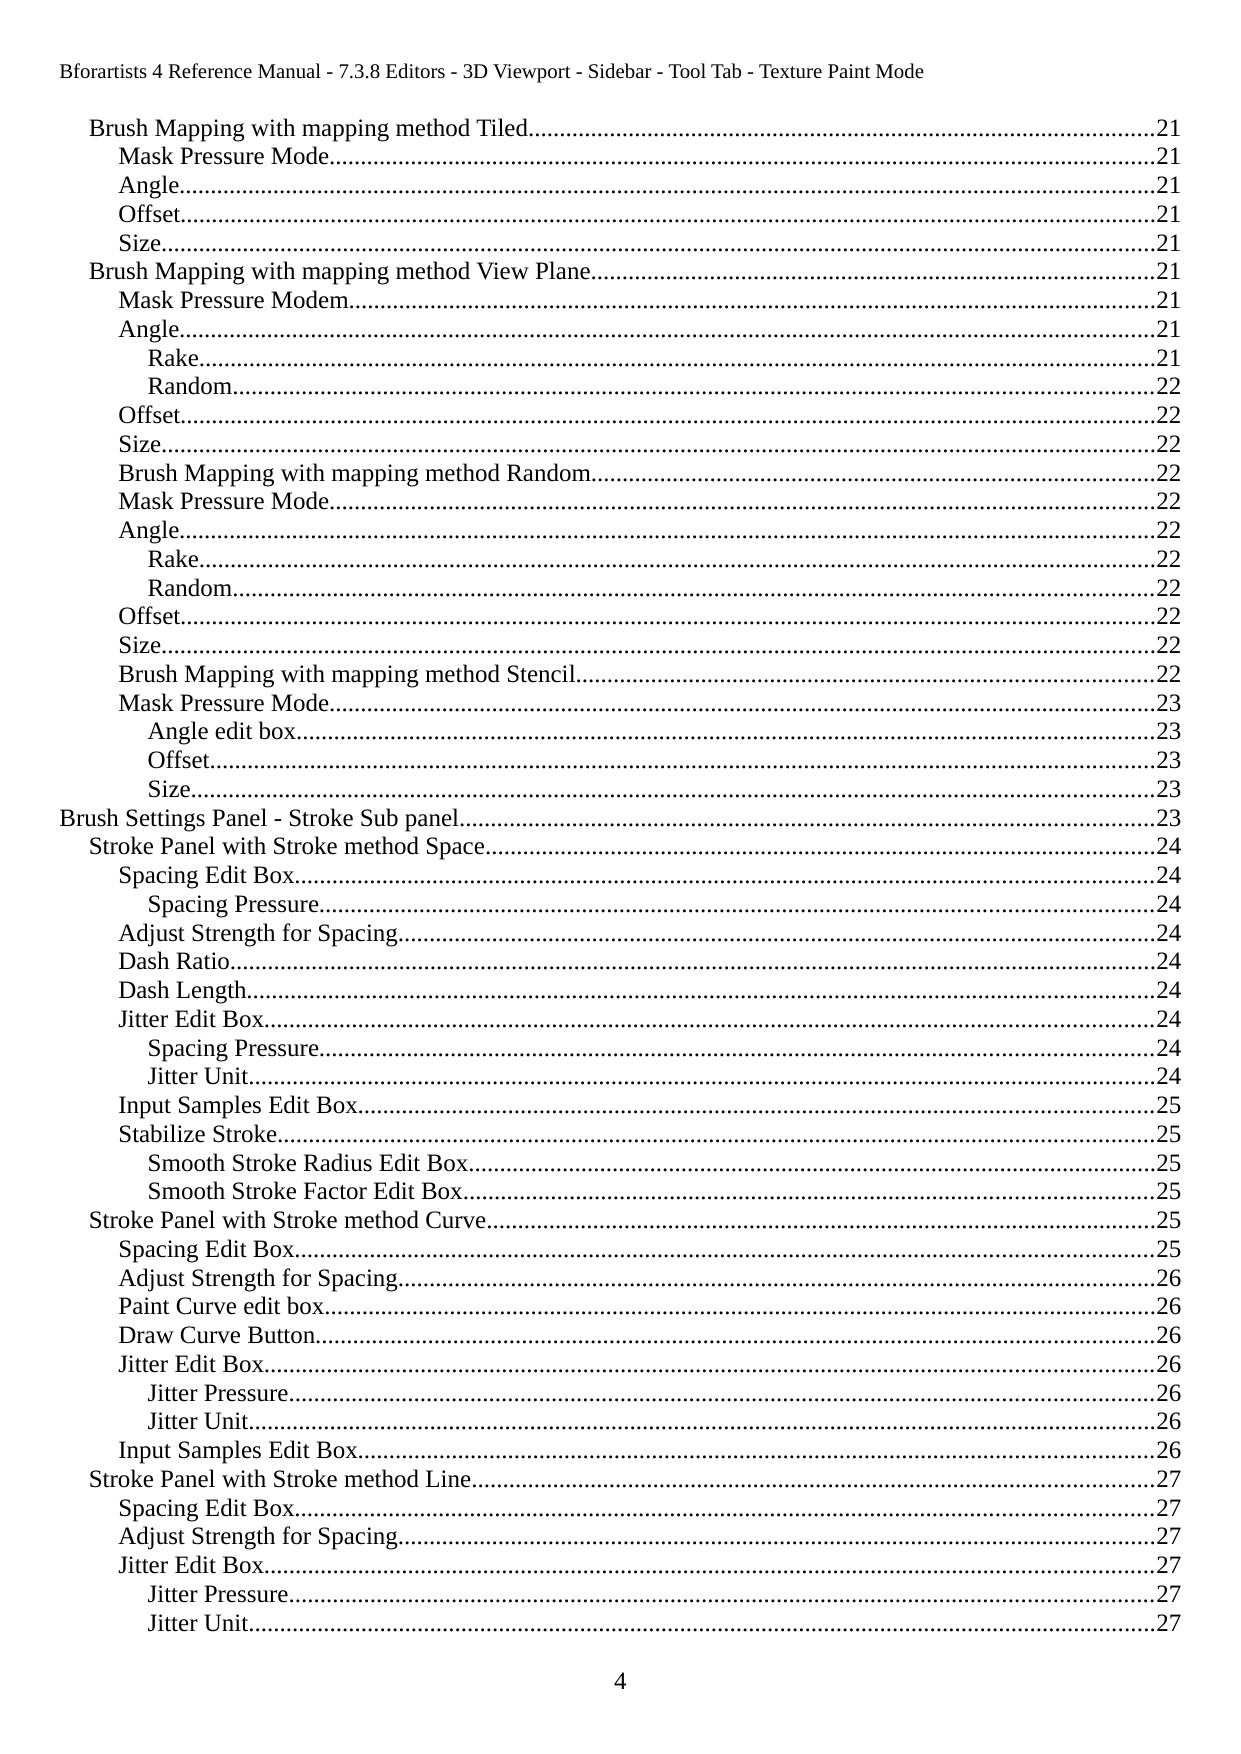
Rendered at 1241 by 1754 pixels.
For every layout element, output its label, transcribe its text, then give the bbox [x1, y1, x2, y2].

text Random 22 [147, 573, 1181, 601]
text Angle 22 [118, 515, 1181, 544]
text Spacing Pressure 24 [147, 1033, 1181, 1061]
text Brush Mapping with mapping method View Plane 21 [88, 256, 1181, 285]
text Jitter Edit Box 24 [118, 1004, 1181, 1033]
text Jitter Edit Box 27 [118, 1550, 1181, 1579]
text Jitter Pressure 27 [147, 1579, 1181, 1608]
text Spacing Edit Box 25 [118, 1234, 1181, 1263]
text Size 22 [118, 429, 1181, 458]
text Angle edit box 23 [147, 716, 1181, 745]
text Spacing Pressure 24 [147, 889, 1181, 918]
text Offset 22 [118, 400, 1181, 429]
text Paint Curve edit box 26 [118, 1291, 1181, 1320]
text Smooth Stroke Factor Edit Box 25 [147, 1176, 1181, 1205]
text Angle 21 [118, 170, 1181, 199]
text Size 22 [118, 630, 1181, 659]
text Size 23 [147, 774, 1181, 803]
text Brush Settings Panel - Stroke Sub panel 23 [59, 803, 1181, 831]
text Jitter Edit Box 26 [118, 1349, 1181, 1378]
text Smooth Stroke Radius Edit Box 25 [147, 1148, 1181, 1176]
text Rake 22 [147, 544, 1181, 573]
text Random 22 [147, 371, 1181, 400]
text Mask Pressure Mode 23 [118, 688, 1181, 716]
text Stroke Panel with Stroke method Space 24 [88, 831, 1181, 860]
text Jitter Pressure 26 [147, 1378, 1181, 1406]
text Brush Mapping with mapping method Tiled 21 [88, 113, 1181, 141]
text Dash Length 24 [118, 975, 1181, 1004]
text Offset 23 [147, 745, 1181, 774]
text Dash Ratio 24 [118, 946, 1181, 975]
text Draw Curve Button 26 [118, 1320, 1181, 1349]
text Input Samples Edit Box 25 [118, 1090, 1181, 1119]
text Jitter Unit 24 [147, 1061, 1181, 1090]
text Spacing Edit Box 24 [118, 860, 1181, 889]
text Mask Pressure Modem 21 [118, 285, 1181, 314]
text Stroke Panel with Stroke method Line 27 [88, 1464, 1181, 1493]
text Input Samples Edit Box 26 [118, 1435, 1181, 1464]
text Jitter Unit 27 [147, 1608, 1181, 1636]
text Adjust Strength for Spacing 26 [118, 1263, 1181, 1291]
text Adjust Strength for Spacing 24 [118, 918, 1181, 946]
text Size 21 [118, 228, 1181, 256]
text Rake 21 [147, 343, 1181, 371]
text Mask Pressure Mode 21 [118, 141, 1181, 170]
text Adjust Strength for Spacing 27 [118, 1521, 1181, 1550]
text Mask Pressure Mode 22 [118, 486, 1181, 515]
text Offset 22 [118, 601, 1181, 630]
text Brush Mapping with mapping method Random 22 [118, 458, 1181, 486]
text Angle 21 [118, 314, 1181, 343]
text Stabilize Stroke 25 [118, 1119, 1181, 1148]
text Jitter Unit 26 [147, 1406, 1181, 1435]
text Stroke Panel with Stroke method Curve 25 [88, 1205, 1181, 1234]
text Spacing Edit Box 27 [118, 1493, 1181, 1521]
text Brush Mapping with mapping method Stencil 22 [118, 659, 1181, 688]
text Offset 21 [118, 199, 1181, 228]
